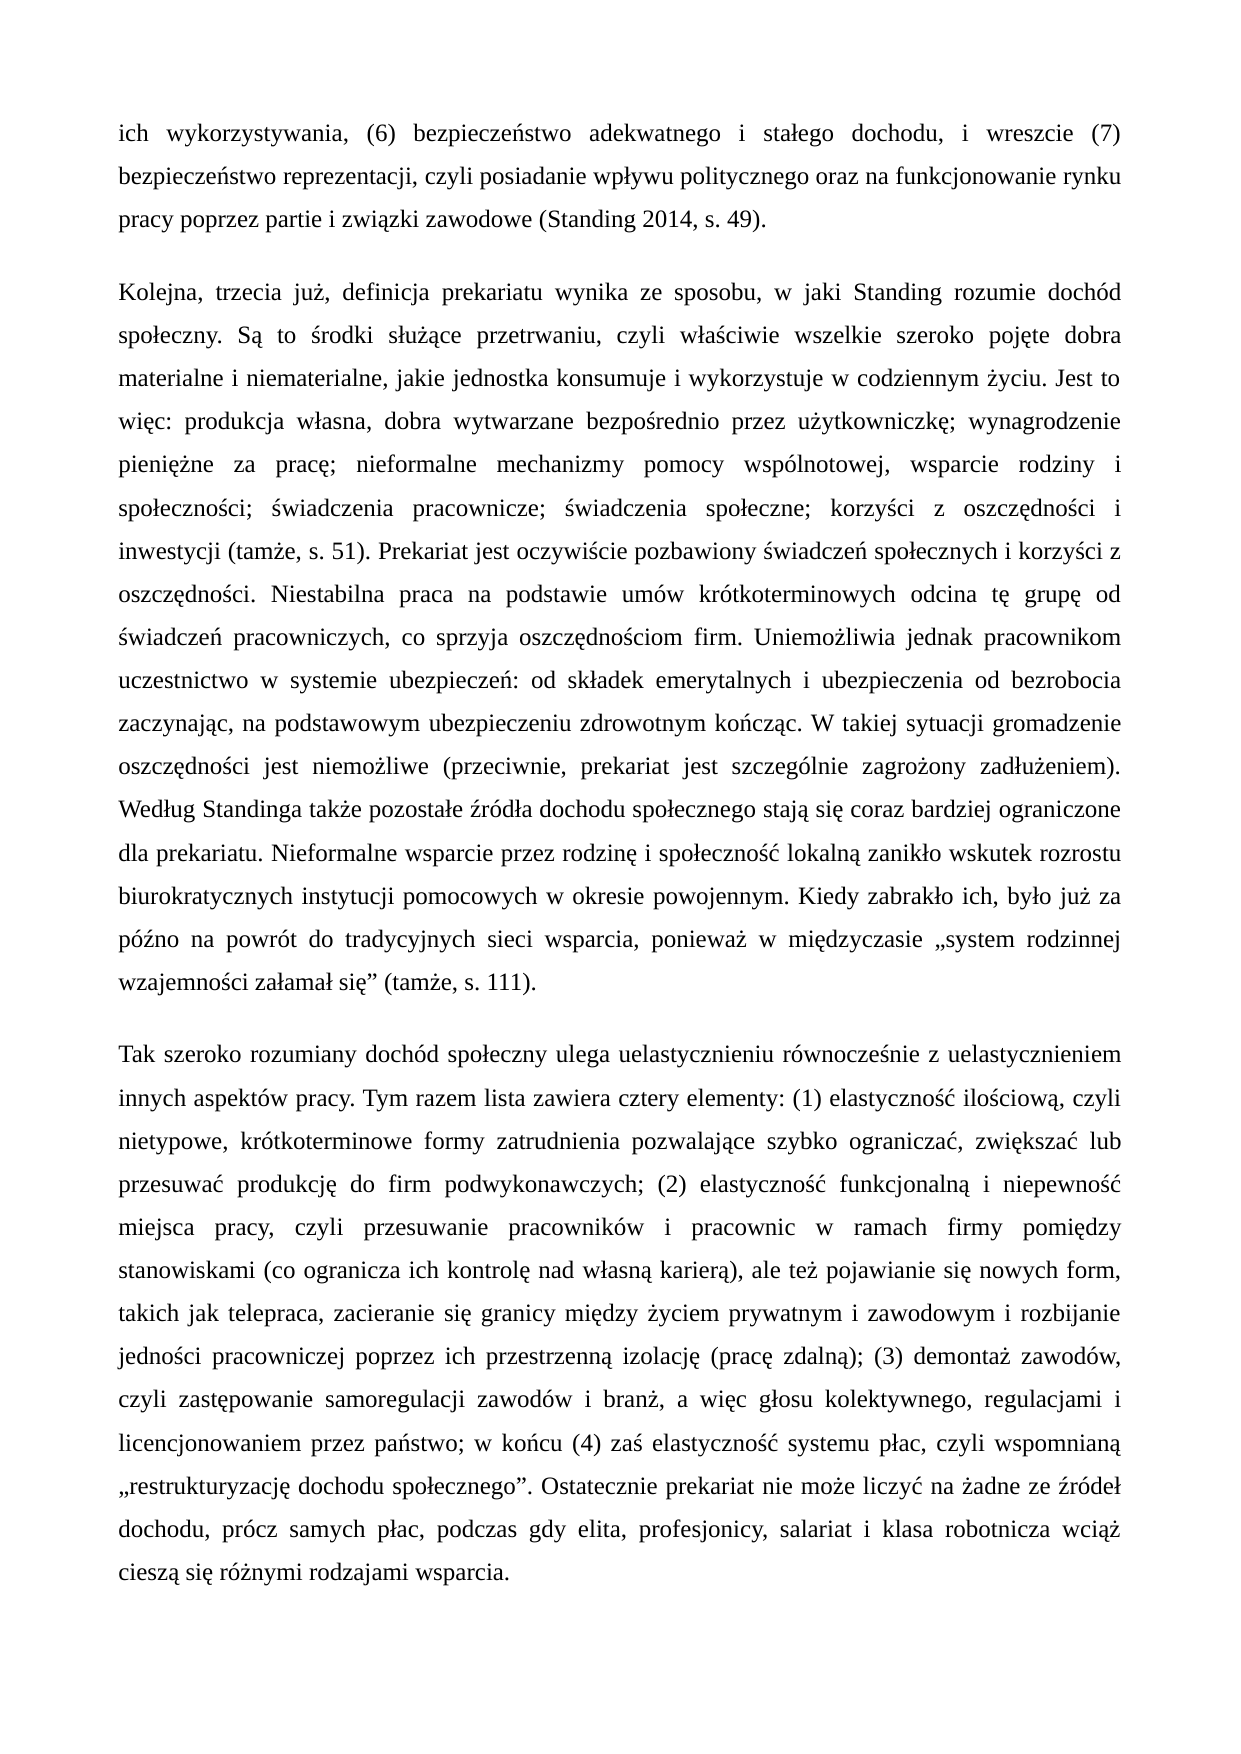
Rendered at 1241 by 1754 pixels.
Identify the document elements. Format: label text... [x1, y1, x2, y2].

text Tak szeroko rozumiany dochód społeczny ulega uelastycznieniu równocześnie z uelastycznieniem innych aspektów pracy. Tym razem lista zawiera cztery elementy: (1) elastyczność ilościową, czyli nietypowe, krótkoterminowe formy zatrudnienia pozwalające szybko ograniczać, zwiększać lub przesuwać produkcję do firm podwykonawczych; (2) elastyczność funkcjonalną i niepewność miejsca pracy, czyli przesuwanie pracowników i pracownic w ramach firmy pomiędzy stanowiskami (co ogranicza ich kontrolę nad własną karierą), ale też pojawianie się nowych form, takich jak telepraca, zacieranie się granicy między życiem prywatnym i zawodowym i rozbijanie jedności pracowniczej poprzez ich przestrzenną izolację (pracę zdalną); (3) demontaż zawodów, czyli zastępowanie samoregulacji zawodów i branż, a więc głosu kolektywnego, regulacjami i licencjonowaniem przez państwo; w końcu (4) zaś elastyczność systemu płac, czyli wspomnianą „restrukturyzację dochodu społecznego”. Ostatecznie prekariat nie może liczyć na żadne ze źródeł dochodu, prócz samych płac, podczas gdy elita, profesjonicy, salariat i klasa robotnicza wciąż cieszą się różnymi rodzajami wsparcia. [118, 1039, 1122, 1586]
text ich wykorzystywania, (6) bezpieczeństwo adekwatnego i stałego dochodu, i wreszcie (7) bezpieczeństwo reprezentacji, czyli posiadanie wpływu politycznego oraz na funkcjonowanie rynku pracy poprzez partie i związki zawodowe (Standing 2014, s. 49). [118, 118, 1122, 233]
text Kolejna, trzecia już, definicja prekariatu wynika ze sposobu, w jaki Standing rozumie dochód społeczny. Są to środki służące przetrwaniu, czyli właściwie wszelkie szeroko pojęte dobra materialne i niematerialne, jakie jednostka konsumuje i wykorzystuje w codziennym życiu. Jest to więc: produkcja własna, dobra wytwarzane bezpośrednio przez użytkowniczkę; wynagrodzenie pieniężne za pracę; nieformalne mechanizmy pomocy wspólnotowej, wsparcie rodziny i społeczności; świadczenia pracownicze; świadczenia społeczne; korzyści z oszczędności i inwestycji (tamże, s. 51). Prekariat jest oczywiście pozbawiony świadczeń społecznych i korzyści z oszczędności. Niestabilna praca na podstawie umów krótkoterminowych odcina tę grupę od świadczeń pracowniczych, co sprzyja oszczędnościom firm. Uniemożliwia jednak pracownikom uczestnictwo w systemie ubezpieczeń: od składek emerytalnych i ubezpieczenia od bezrobocia zaczynając, na podstawowym ubezpieczeniu zdrowotnym kończąc. W takiej sytuacji gromadzenie oszczędności jest niemożliwe (przeciwnie, prekariat jest szczególnie zagrożony zadłużeniem). Według Standinga także pozostałe źródła dochodu społecznego stają się coraz bardziej ograniczone dla prekariatu. Nieformalne wsparcie przez rodzinę i społeczność lokalną zanikło wskutek rozrostu biurokratycznych instytucji pomocowych w okresie powojennym. Kiedy zabrakło ich, było już za późno na powrót do tradycyjnych sieci wsparcia, ponieważ w międzyczasie „system rodzinnej wzajemności załamał się” (tamże, s. 111). [118, 277, 1122, 996]
